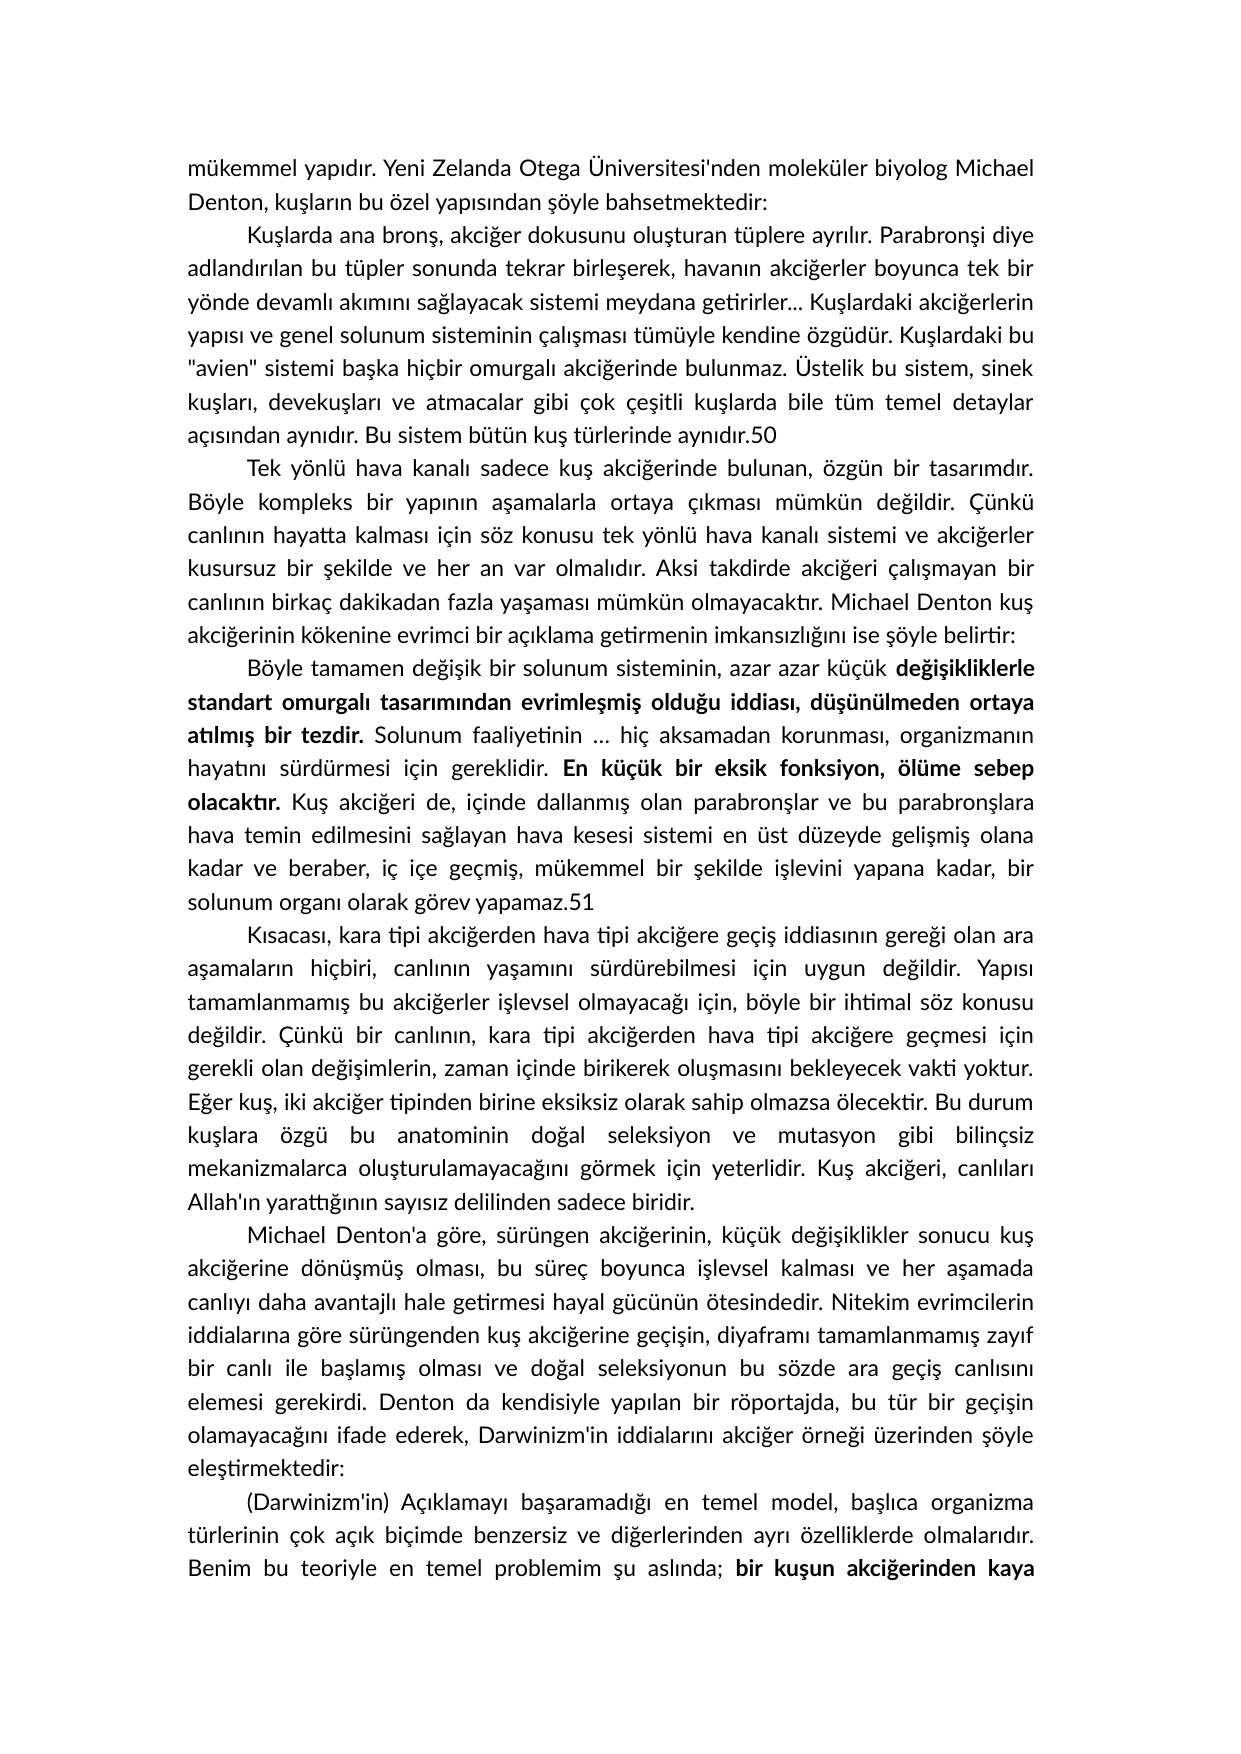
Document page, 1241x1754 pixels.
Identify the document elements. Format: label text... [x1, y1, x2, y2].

text (Darwinizm'in) Açıklamayı başaramadığı en temel model, başlıca organizma türlerinin çok açık biçimde benzersiz ve diğerlerinden ayrı özelliklerde olmalarıdır. Benim bu teoriyle en temel problemim şu aslında; bir kuşun akciğerinden kaya [187, 1483, 1035, 1583]
text Kuşlarda ana bronş, akciğer dokusunu oluşturan tüplere ayrılır. Parabronşi diye adlandırılan bu tüpler sonunda tekrar birleşerek, havanın akciğerler boyunca tek bir yönde devamlı akımını sağlayacak sistemi meydana getirirler... Kuşlardaki akciğerlerin yapısı ve genel solunum sisteminin çalışması tümüyle kendine özgüdür. Kuşlardaki bu "avien" sistemi başka hiçbir omurgalı akciğerinde bulunmaz. Üstelik bu sistem, sinek kuşları, devekuşları ve atmacalar gibi çok çeşitli kuşlarda bile tüm temel detaylar açısından aynıdır. Bu sistem bütün kuş türlerinde aynıdır.50 [187, 217, 1035, 450]
text Böyle tamamen değişik bir solunum sisteminin, azar azar küçük değişikliklerle standart omurgalı tasarımından evrimleşmiş olduğu iddiası, düşünülmeden ortaya atılmış bir tezdir. Solunum faaliyetinin … hiç aksamadan korunması, organizmanın hayatını sürdürmesi için gereklidir. En küçük bir eksik fonksiyon, ölüme sebep olacaktır. Kuş akciğeri de, içinde dallanmış olan parabronşlar ve bu parabronşlara hava temin edilmesini sağlayan hava kesesi sistemi en üst düzeyde gelişmiş olana kadar ve beraber, iç içe geçmiş, mükemmel bir şekilde işlevini yapana kadar, bir solunum organı olarak görev yapamaz.51 [187, 650, 1035, 917]
text mükemmel yapıdır. Yeni Zelanda Otega Üniversitesi'nden moleküler biyolog Michael Denton, kuşların bu özel yapısından şöyle bahsetmektedir: [187, 150, 1035, 217]
text Michael Denton'a göre, sürüngen akciğerinin, küçük değişiklikler sonucu kuş akciğerine dönüşmüş olması, bu süreç boyunca işlevsel kalması ve her aşamada canlıyı daha avantajlı hale getirmesi hayal gücünün ötesindedir. Nitekim evrimcilerin iddialarına göre sürüngenden kuş akciğerine geçişin, diyaframı tamamlanmamış zayıf bir canlı ile başlamış olması ve doğal seleksiyonun bu sözde ara geçiş canlısını elemesi gerekirdi. Denton da kendisiyle yapılan bir röportajda, bu tür bir geçişin olamayacağını ifade ederek, Darwinizm'in iddialarını akciğer örneği üzerinden şöyle eleştirmektedir: [187, 1217, 1035, 1483]
text Tek yönlü hava kanalı sadece kuş akciğerinde bulunan, özgün bir tasarımdır. Böyle kompleks bir yapının aşamalarla ortaya çıkması mümkün değildir. Çünkü canlının hayatta kalması için söz konusu tek yönlü hava kanalı sistemi ve akciğerler kusursuz bir şekilde ve her an var olmalıdır. Aksi takdirde akciğeri çalışmayan bir canlının birkaç dakikadan fazla yaşaması mümkün olmayacaktır. Michael Denton kuş akciğerinin kökenine evrimci bir açıklama getirmenin imkansızlığını ise şöyle belirtir: [187, 450, 1035, 650]
text Kısacası, kara tipi akciğerden hava tipi akciğere geçiş iddiasının gereği olan ara aşamaların hiçbiri, canlının yaşamını sürdürebilmesi için uygun değildir. Yapısı tamamlanmamış bu akciğerler işlevsel olmayacağı için, böyle bir ihtimal söz konusu değildir. Çünkü bir canlının, kara tipi akciğerden hava tipi akciğere geçmesi için gerekli olan değişimlerin, zaman içinde birikerek oluşmasını bekleyecek vakti yoktur. Eğer kuş, iki akciğer tipinden birine eksiksiz olarak sahip olmazsa ölecektir. Bu durum kuşlara özgü bu anatominin doğal seleksiyon ve mutasyon gibi bilinçsiz mekanizmalarca oluşturulamayacağını görmek için yeterlidir. Kuş akciğeri, canlıları Allah'ın yarattığının sayısız delilinden sadece biridir. [187, 917, 1035, 1217]
